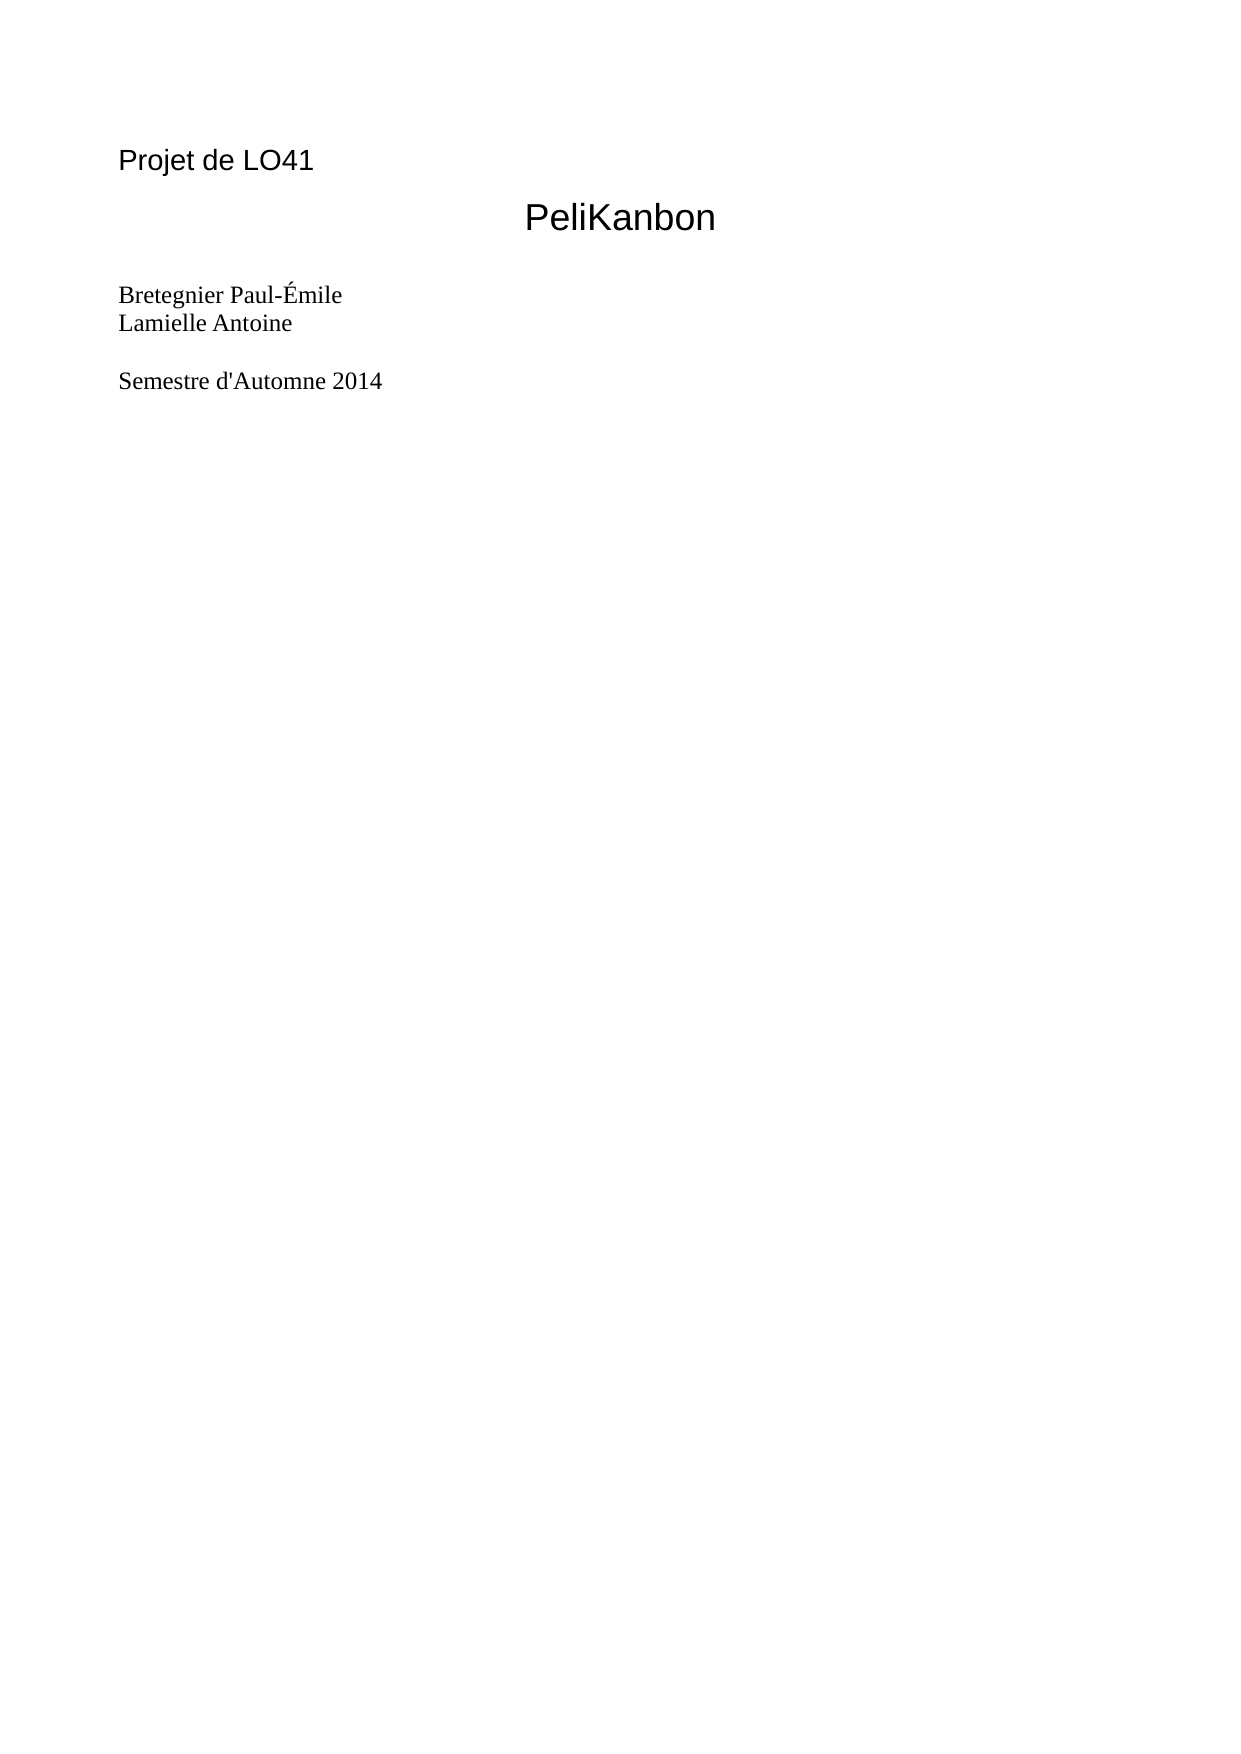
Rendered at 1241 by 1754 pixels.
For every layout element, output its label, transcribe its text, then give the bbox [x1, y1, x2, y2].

text Bretegnier Paul-Émile [118, 280, 1122, 308]
subtitle Projet de LO41 [118, 143, 1122, 177]
subtitle PeliKanbon [118, 195, 1122, 238]
text Lamielle Antoine [118, 308, 1122, 337]
text Semestre d'Automne 2014 [118, 366, 1122, 395]
